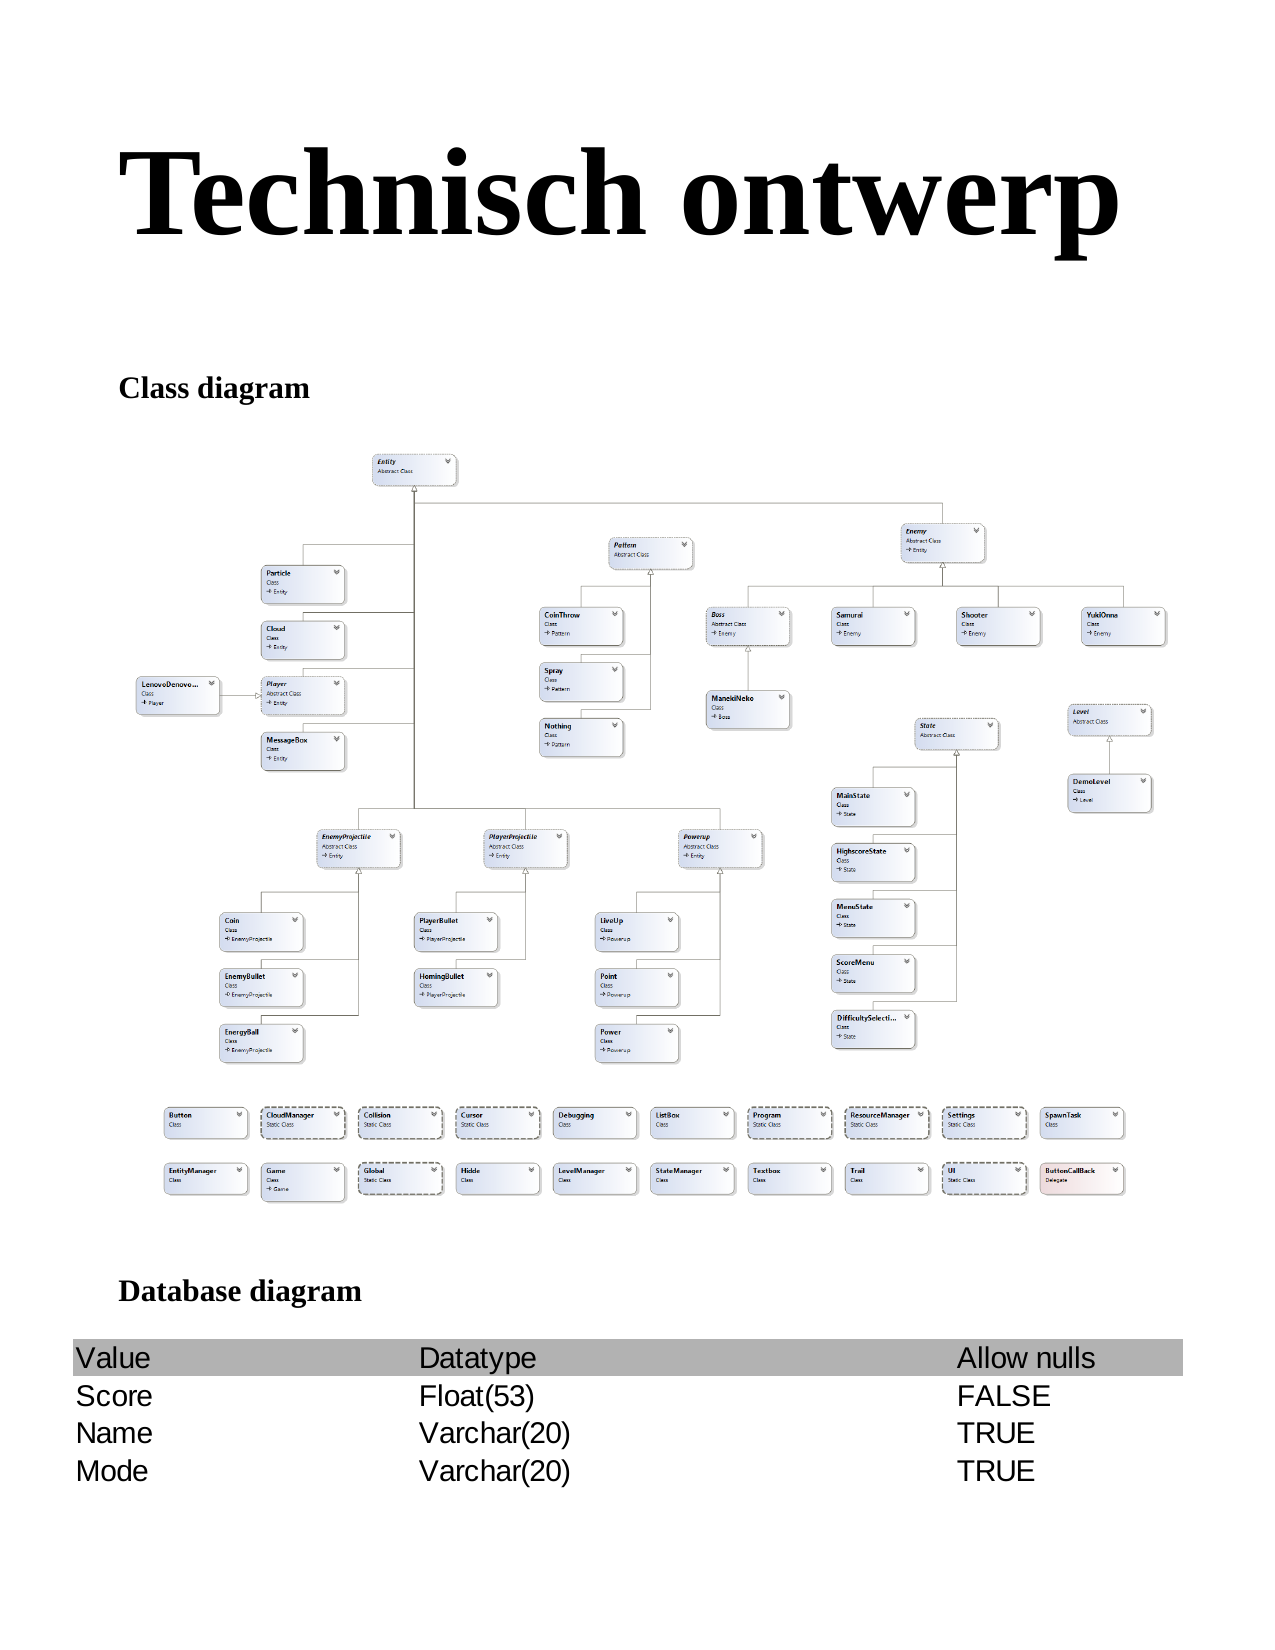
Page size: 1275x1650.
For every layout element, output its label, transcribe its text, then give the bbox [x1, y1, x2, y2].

text Database diagram [118, 1273, 1157, 1309]
text Technisch ontwerp [118, 118, 1157, 262]
picture [130, 448, 1169, 1206]
text Class diagram [118, 370, 1157, 406]
